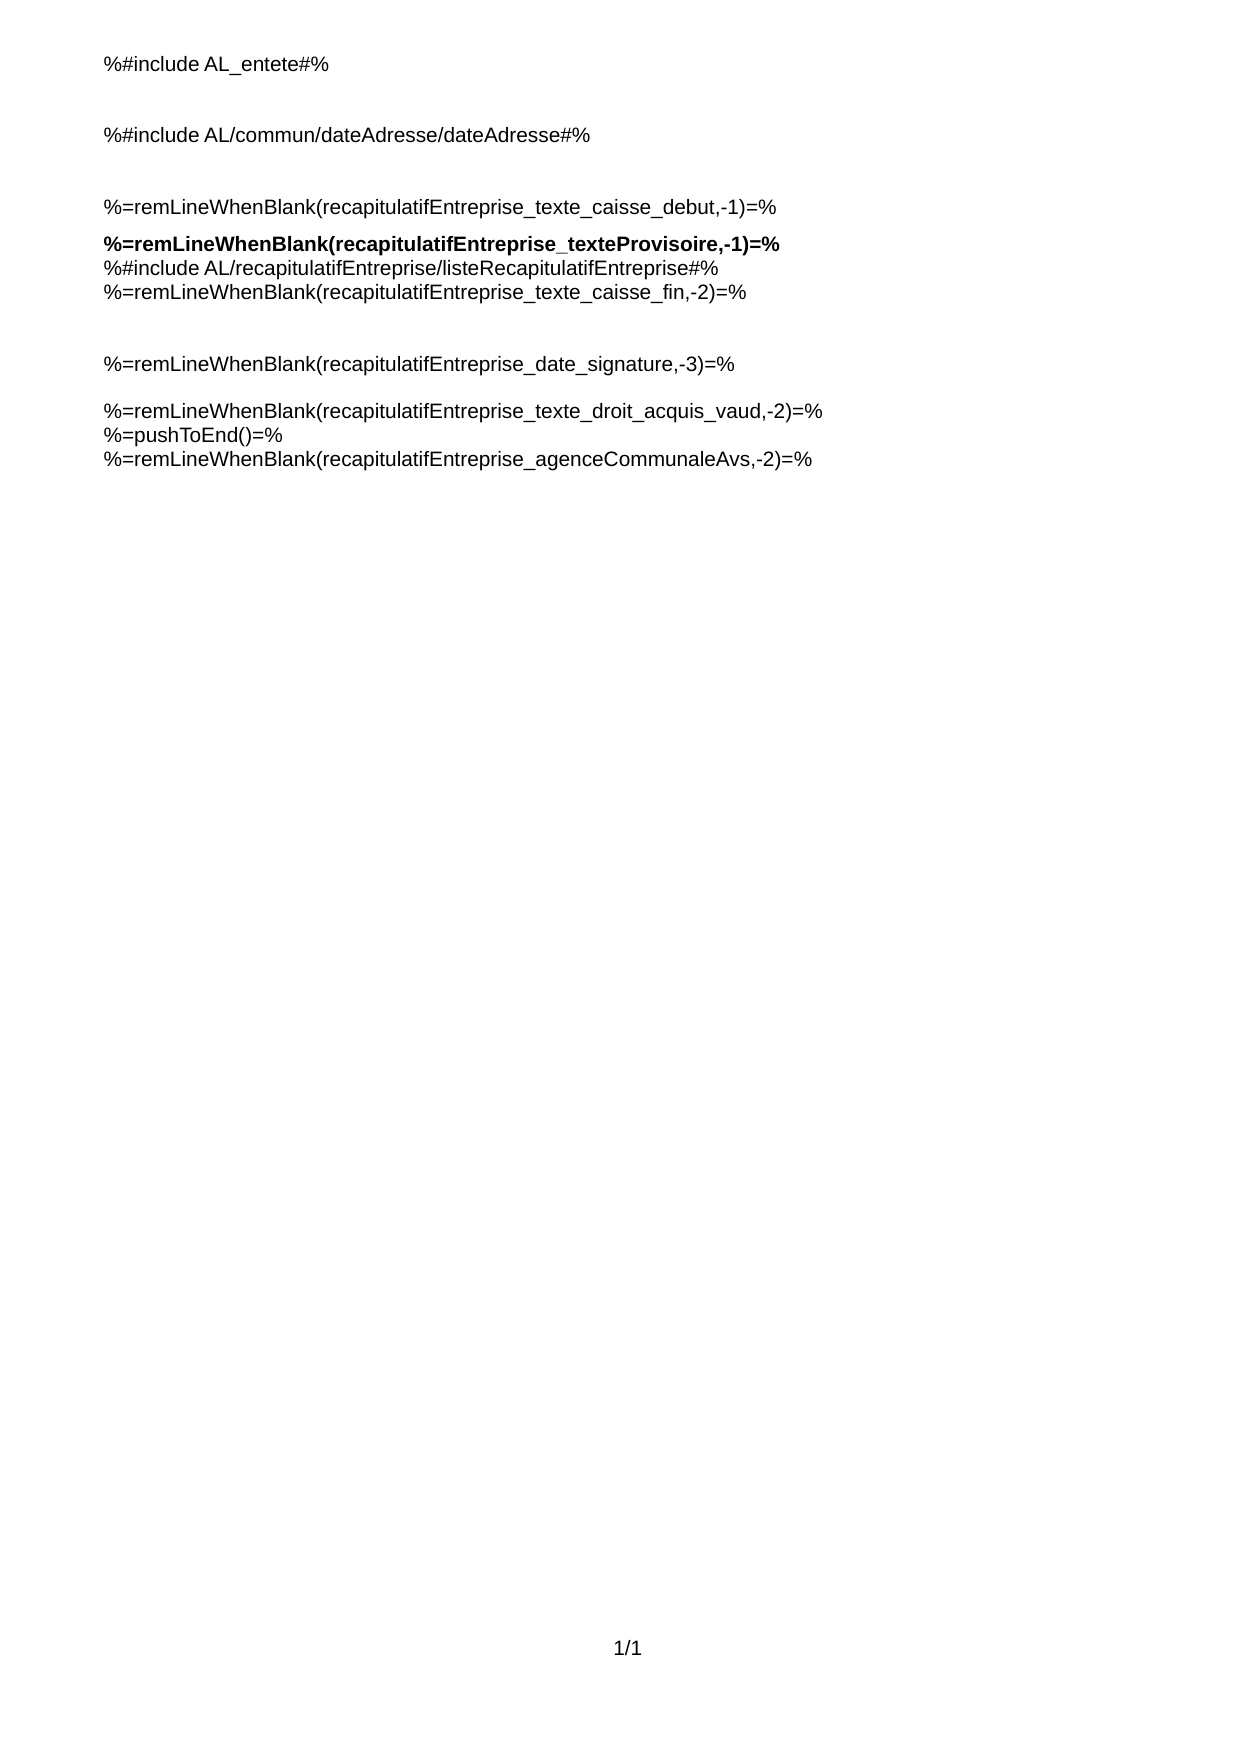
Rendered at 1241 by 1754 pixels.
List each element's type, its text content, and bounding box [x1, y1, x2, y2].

text %=remLineWhenBlank(recapitulatifEntreprise_texte_caisse_fin,-2)=% [103, 279, 1152, 303]
text %=remLineWhenBlank(recapitulatifEntreprise_date_signature,-3)=% [103, 351, 1152, 375]
text %=remLineWhenBlank(recapitulatifEntreprise_agenceCommunaleAvs,-2)=% [103, 447, 1152, 471]
text %=remLineWhenBlank(recapitulatifEntreprise_texte_droit_acquis_vaud,-2)=% [103, 399, 1152, 423]
text %=remLineWhenBlank(recapitulatifEntreprise_texte_caisse_debut,-1)=% [103, 195, 1152, 219]
text %#include AL_entete#% [103, 51, 1152, 75]
text %=remLineWhenBlank(recapitulatifEntreprise_texteProvisoire,-1)=% [103, 232, 1161, 256]
text %#include AL/commun/dateAdresse/dateAdresse#% [103, 123, 1161, 147]
text %=pushToEnd()=% [103, 423, 1152, 447]
text %#include AL/recapitulatifEntreprise/listeRecapitulatifEntreprise#% [103, 256, 1161, 279]
